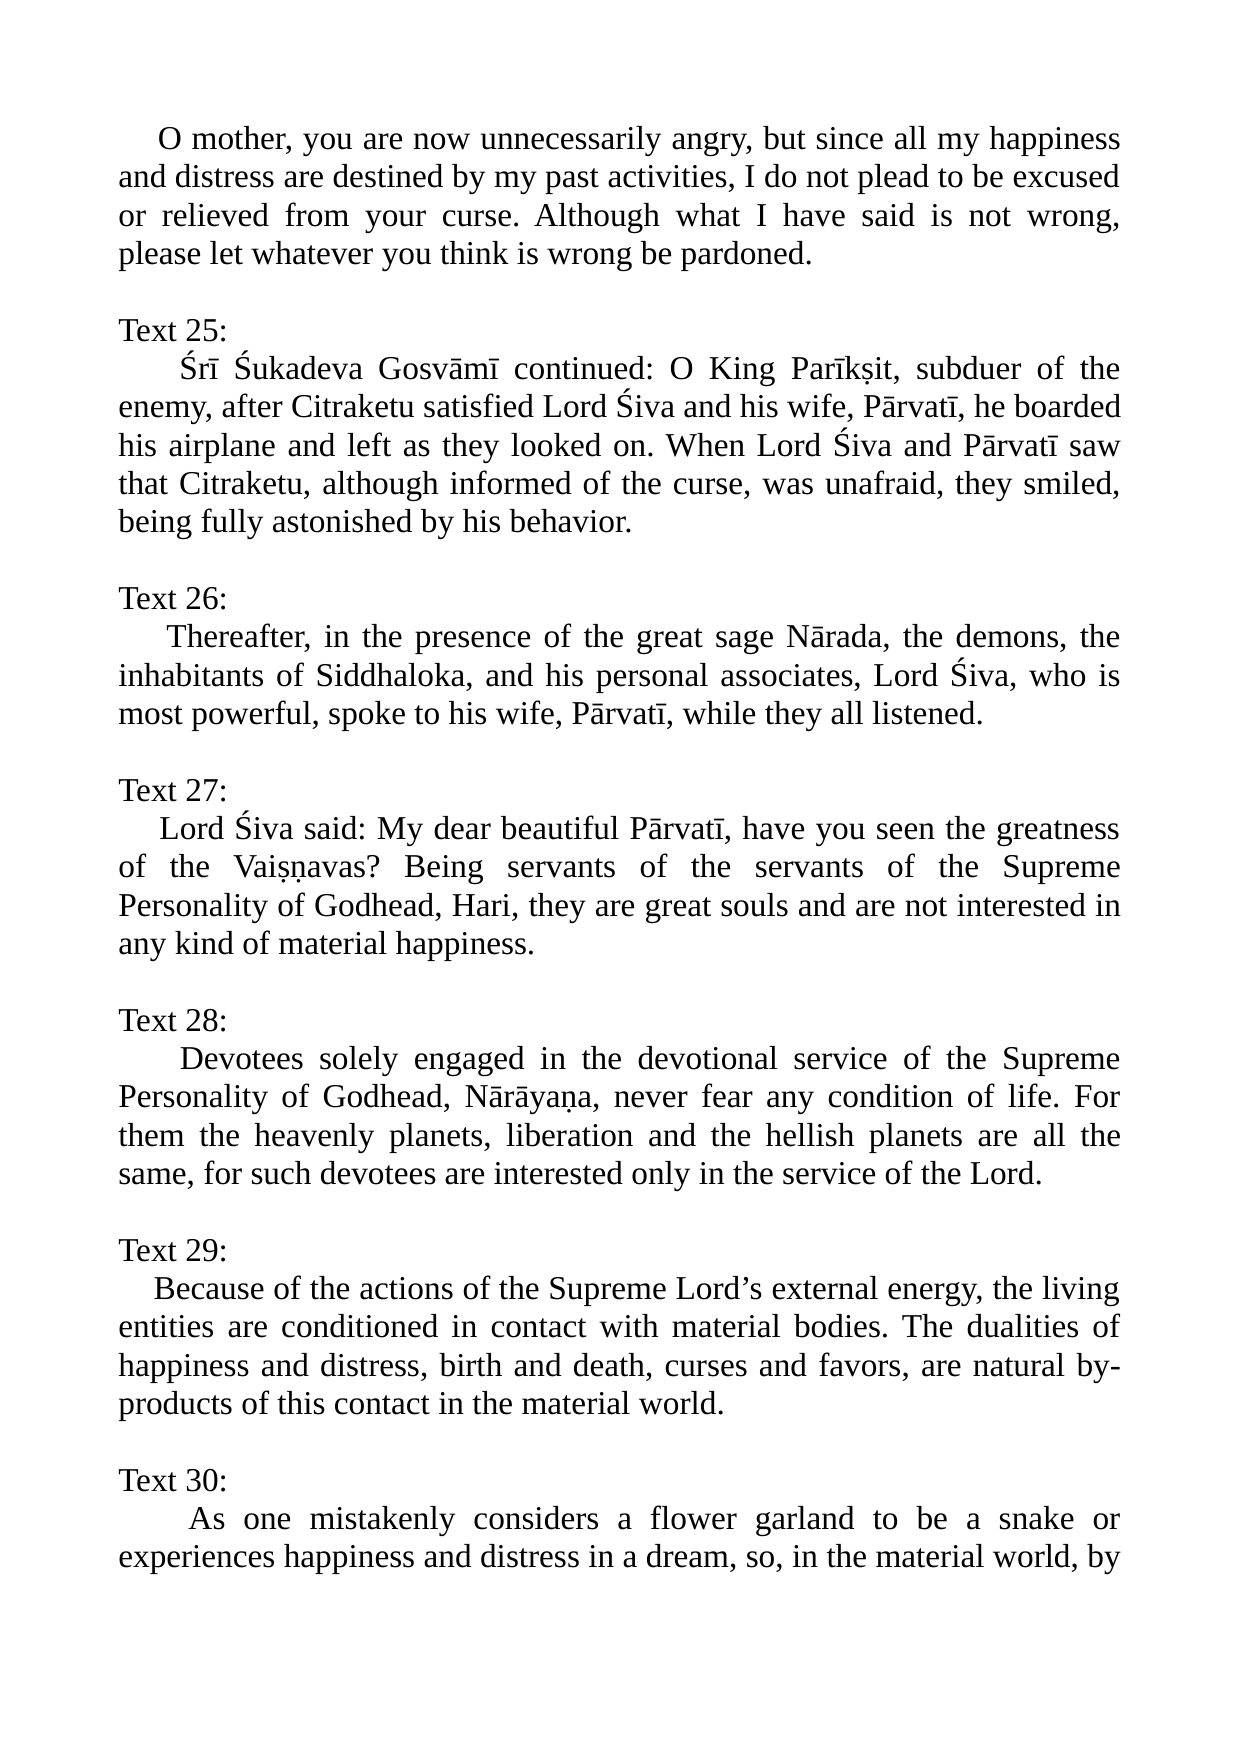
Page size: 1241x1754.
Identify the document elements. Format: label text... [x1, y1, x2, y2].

text Śrī Śukadeva Gosvāmī continued: O King Parīkṣit, subduer of the enemy, after Citraketu satisfied Lord Śiva and his wife, Pārvatī, he boarded his airplane and left as they looked on. When Lord Śiva and Pārvatī saw that Citraketu, although informed of the curse, was unafraid, they smiled, being fully astonished by his behavior. [118, 348, 1122, 540]
text Text 27: [118, 770, 1122, 808]
text Text 25: [118, 310, 1122, 348]
text O mother, you are now unnecessarily angry, but since all my happiness and distress are destined by my past activities, I do not plead to be excused or relieved from your curse. Although what I have said is not wrong, please let whatever you think is wrong be pardoned. [118, 118, 1122, 271]
text Because of the actions of the Supreme Lord’s external energy, the living entities are conditioned in contact with material bodies. The dualities of happiness and distress, birth and death, curses and favors, are natural by-products of this contact in the material world. [118, 1268, 1122, 1421]
text Text 30: [118, 1460, 1122, 1498]
text Devotees solely engaged in the devotional service of the Supreme Personality of Godhead, Nārāyaṇa, never fear any condition of life. For them the heavenly planets, liberation and the hellish planets are all the same, for such devotees are interested only in the service of the Lord. [118, 1038, 1122, 1191]
text Lord Śiva said: My dear beautiful Pārvatī, have you seen the greatness of the Vaiṣṇavas? Being servants of the servants of the Supreme Personality of Godhead, Hari, they are great souls and are not interested in any kind of material happiness. [118, 808, 1122, 961]
text Thereafter, in the presence of the great sage Nārada, the demons, the inhabitants of Siddhaloka, and his personal associates, Lord Śiva, who is most powerful, spoke to his wife, Pārvatī, while they all listened. [118, 616, 1122, 731]
text Text 29: [118, 1230, 1122, 1268]
text As one mistakenly considers a flower garland to be a snake or experiences happiness and distress in a dream, so, in the material world, by [118, 1498, 1122, 1575]
text Text 26: [118, 578, 1122, 616]
text Text 28: [118, 1000, 1122, 1038]
